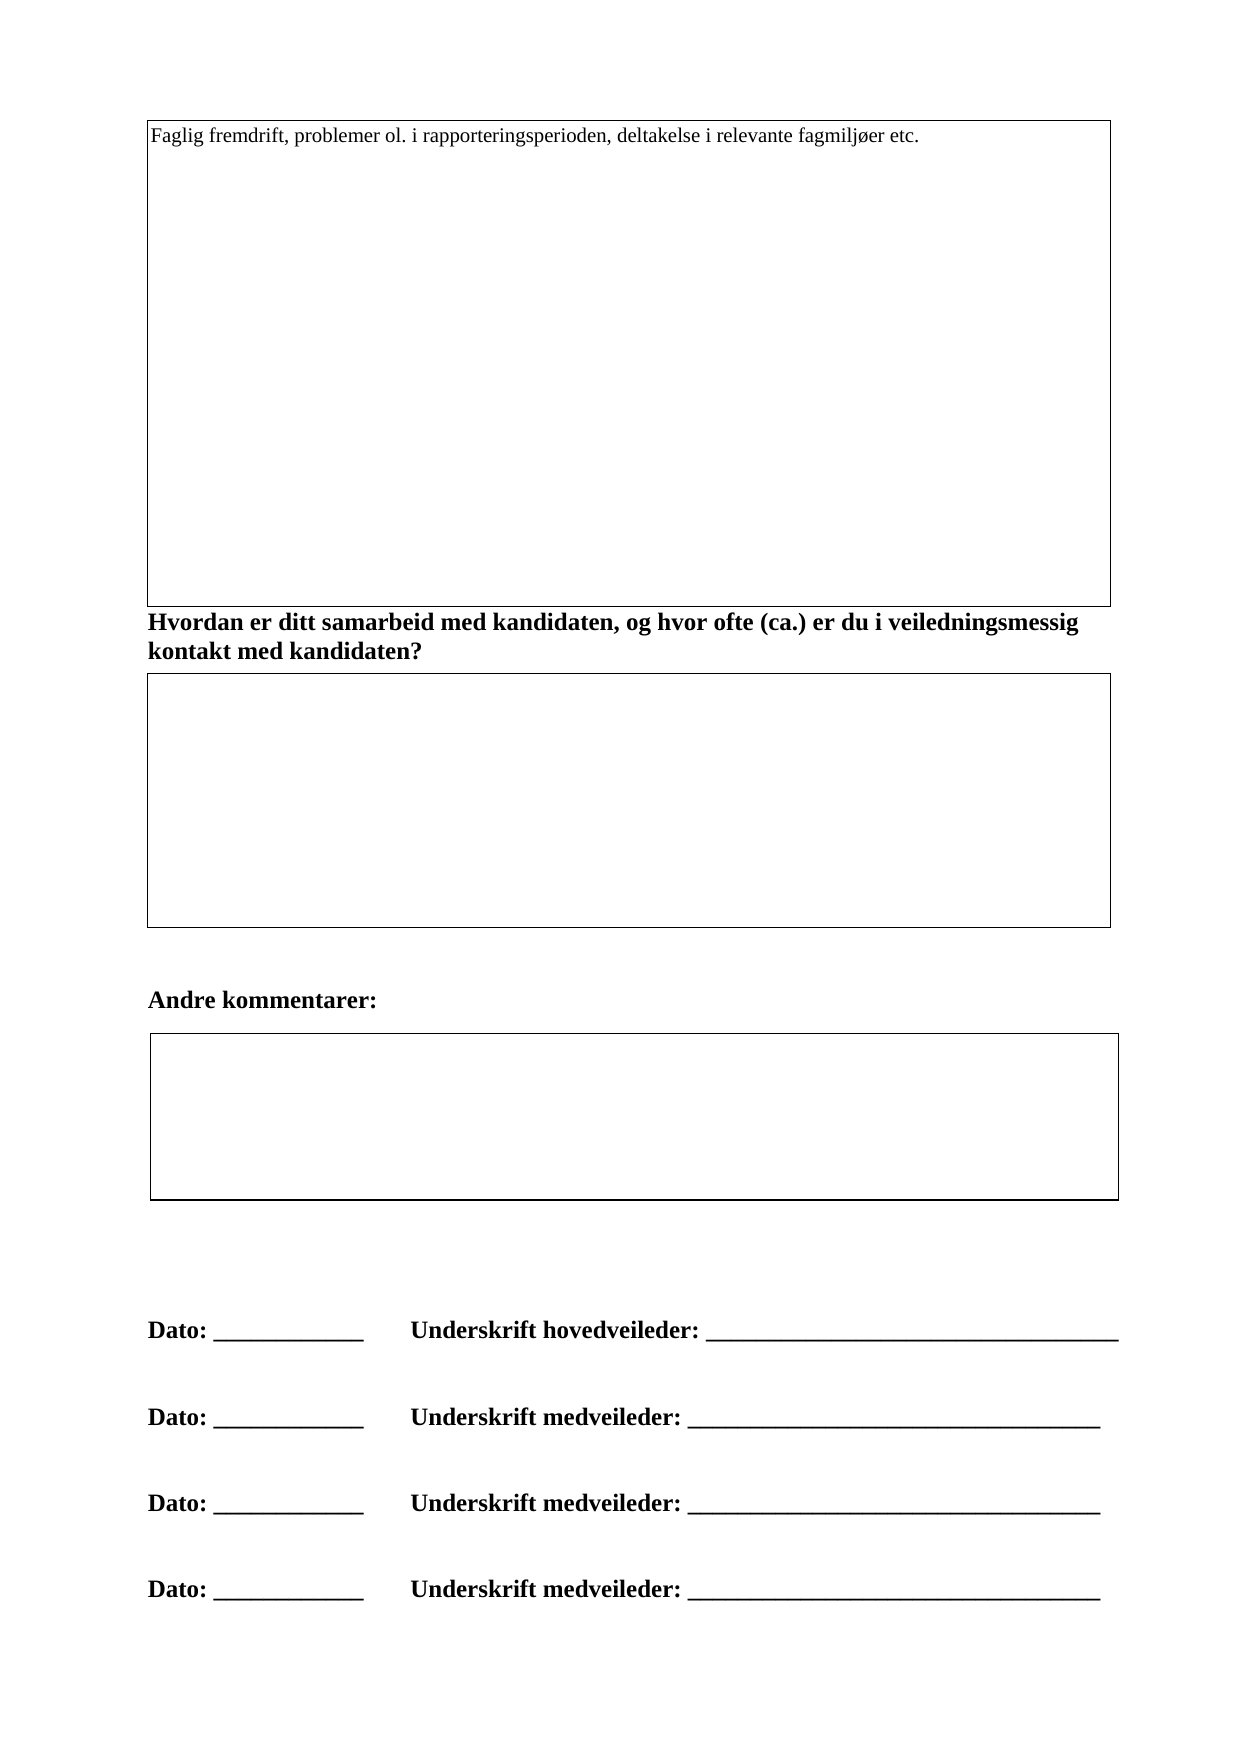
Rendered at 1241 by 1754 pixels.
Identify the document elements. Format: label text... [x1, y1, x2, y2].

text Dato: ____________ Underskrift hovedveileder: _________________________________ [148, 1316, 1122, 1344]
text Dato: ____________ Underskrift medveileder: _________________________________ [148, 1574, 1122, 1603]
text Dato: ____________ Underskrift medveileder: _________________________________ [148, 1488, 1122, 1517]
text Hvordan er ditt samarbeid med kandidaten, og hvor ofte (ca.) er du i veiledningsmessig kontakt med kandidaten? [148, 118, 1122, 665]
text Dato: ____________ Underskrift medveileder: _________________________________ [148, 1402, 1122, 1431]
text Andre kommentarer: [148, 986, 1122, 1014]
text Faglig fremdrift, problemer ol. i rapporteringsperioden, deltakelse i relevante fagmiljøer etc. [150, 123, 1108, 147]
